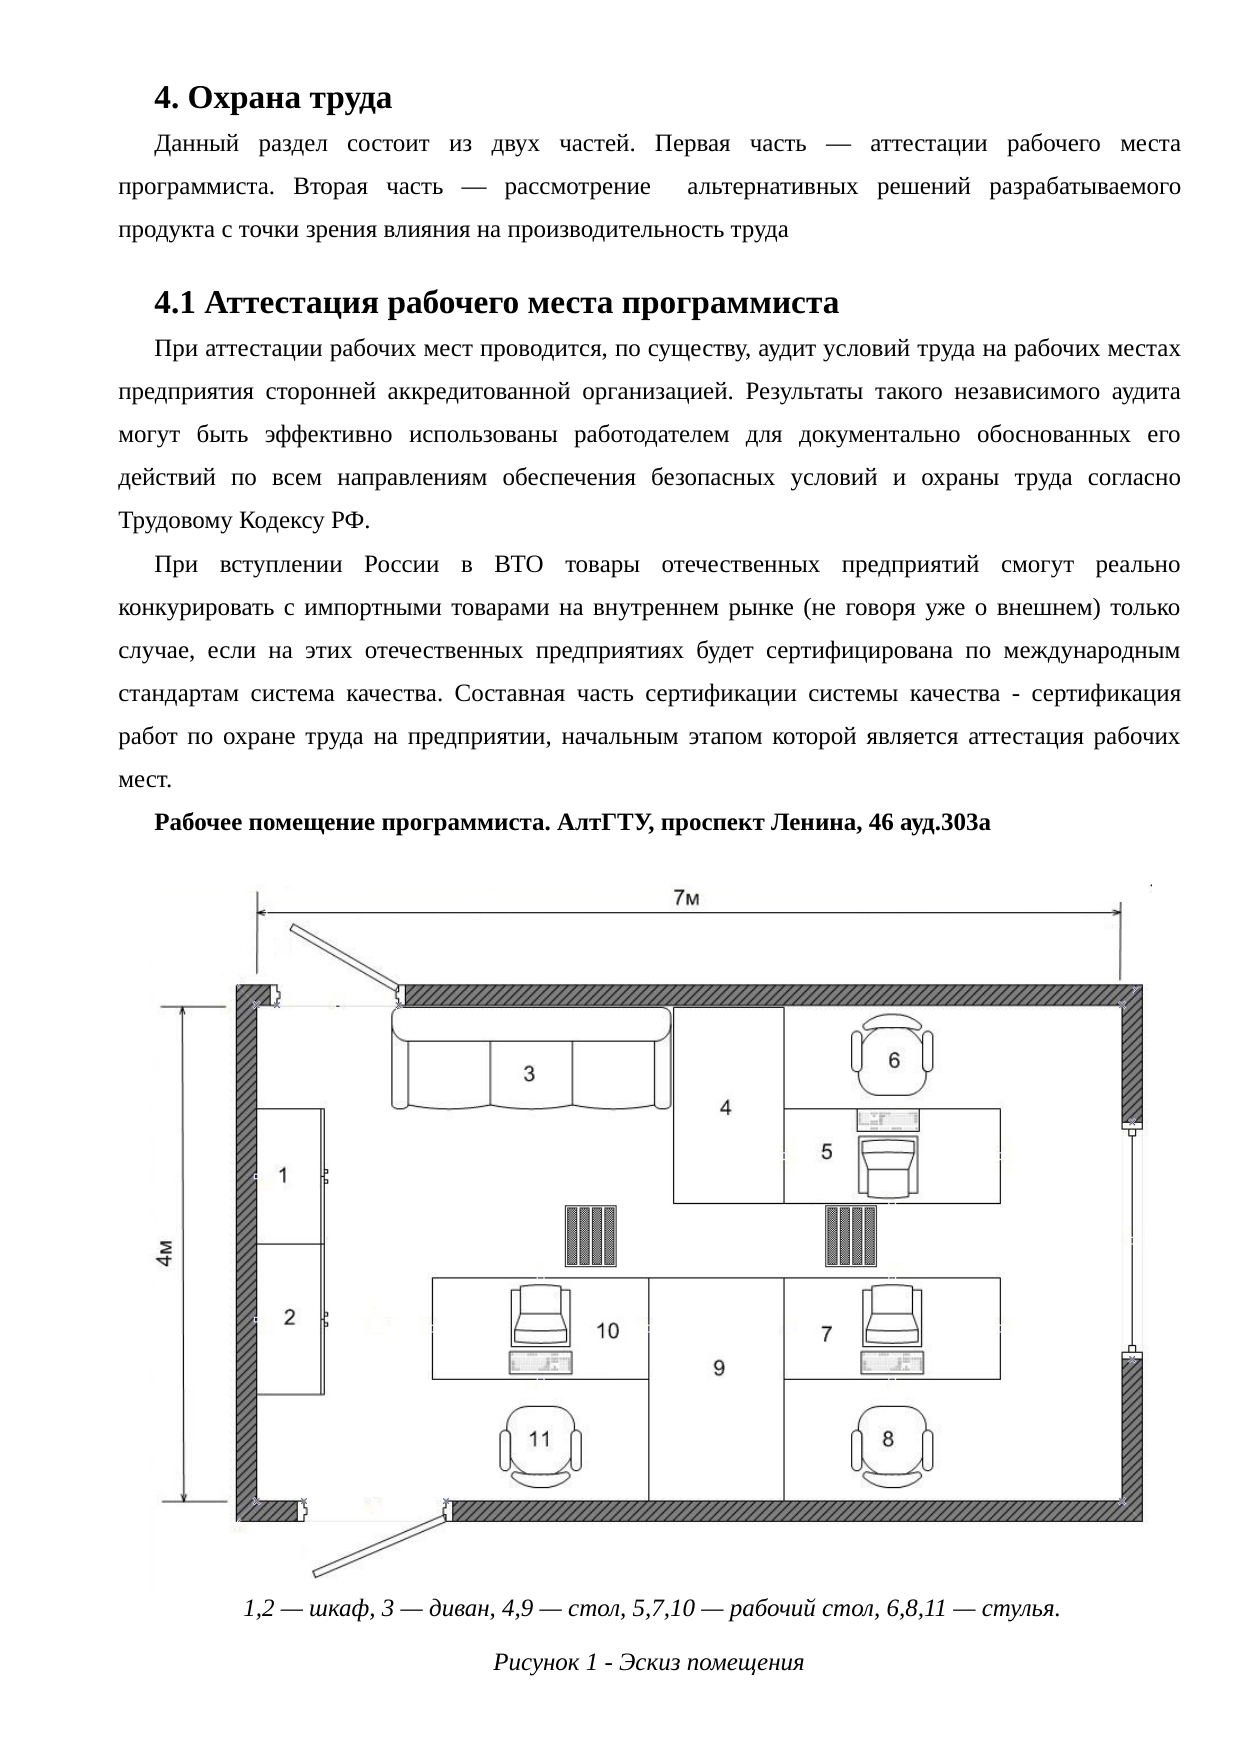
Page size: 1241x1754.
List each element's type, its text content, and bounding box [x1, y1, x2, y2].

subtitle 4. Охрана труда [118, 77, 1182, 115]
text Рисунок 1 - Эскиз помещения [117, 1647, 1183, 1675]
text Данный раздел состоит из двух частей. Первая часть — аттестации рабочего места программиста. Вторая часть — рассмотрение альтернативных решений разрабатываемого продукта с точки зрения влияния на производительность труда [118, 128, 1182, 243]
text При вступлении России в ВТО товары отечественных предприятий смогут реально конкурировать с импортными товарами на внутреннем рынке (не говоря уже о внешнем) только случае, если на этих отечественных предприятиях будет сертифицирована по международным стандартам система качества. Составная часть сертификации системы качества - сертификация работ по охране труда на предприятии, начальным этапом которой является аттестация рабочих мест. [118, 549, 1182, 793]
text 1,2 — шкаф, 3 — диван, 4,9 — стол, 5,7,10 — рабочий стол, 6,8,11 — стулья. [117, 897, 1183, 1622]
text Рабочее помещение программиста. АлтГТУ, проспект Ленина, 46 ауд.303а [118, 807, 1182, 836]
subtitle 4.1 Аттестация рабочего места программиста [118, 282, 1182, 321]
picture [148, 884, 1152, 1593]
text При аттестации рабочих мест проводится, по существу, аудит условий труда на рабочих местах предприятия сторонней аккредитованной организацией. Результаты такого независимого аудита могут быть эффективно использованы работодателем для документально обоснованных его действий по всем направлениям обеспечения безопасных условий и охраны труда согласно Трудовому Кодексу РФ. [118, 333, 1182, 534]
